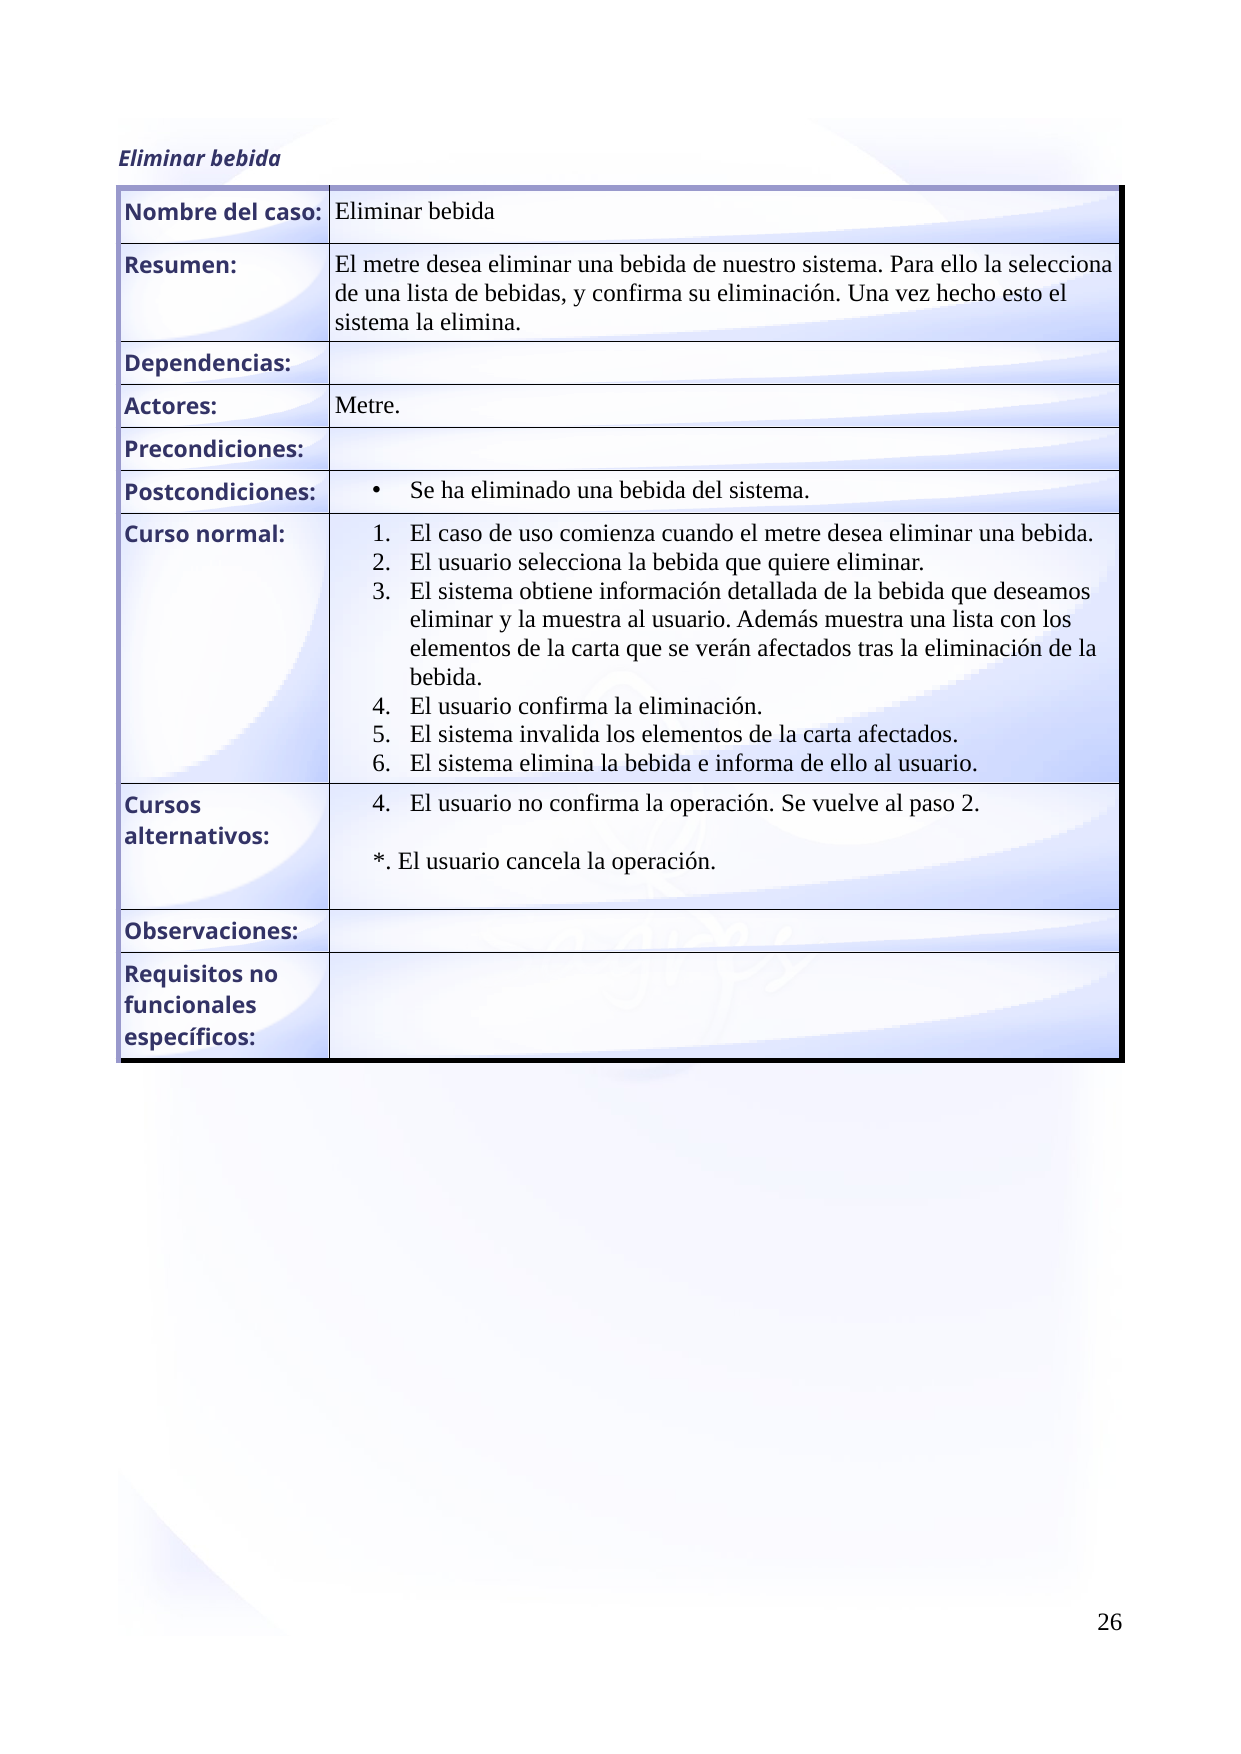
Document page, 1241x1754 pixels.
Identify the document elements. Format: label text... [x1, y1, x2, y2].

picture [118, 118, 1122, 143]
table_header Nombre del caso: [121, 191, 329, 243]
table_header Eliminar bebida [330, 191, 1119, 243]
table_cell Resumen: [121, 244, 329, 341]
picture [118, 173, 1122, 185]
table_cell [330, 953, 1119, 1057]
subtitle Eliminar bebida [118, 143, 1122, 173]
picture [118, 1063, 1122, 1636]
table_cell Postcondiciones: [121, 471, 329, 512]
table_cell El caso de uso comienza cuando el metre desea eliminar una bebida. El usuario selecciona la bebida que quiere eliminar. El sistema obtiene información detallada de la bebida que deseamos eliminar y la muestra al usuario. Además muestra una lista con los elementos de la carta que se verán afectados tras la eliminación de la bebida. El usuario confirma la eliminación. El sistema invalida los elementos de la carta afectados. El sistema elimina la bebida e informa de ello al usuario. [330, 514, 1119, 783]
table_cell Observaciones: [121, 910, 329, 952]
table_cell El usuario no confirma la operación. Se vuelve al paso 2. *. El usuario cancela la operación. [330, 784, 1119, 909]
table_cell El metre desea eliminar una bebida de nuestro sistema. Para ello la selecciona de una lista de bebidas, y confirma su eliminación. Una vez hecho esto el sistema la elimina. [330, 244, 1119, 341]
table_cell [330, 428, 1119, 469]
table_cell Actores: [121, 385, 329, 427]
table_cell Dependencias: [121, 342, 329, 384]
table_cell Metre. [330, 385, 1119, 427]
table_cell [330, 910, 1119, 952]
table_cell Requisitos no funcionales específicos: [121, 953, 329, 1057]
table_cell Cursos alternativos: [121, 784, 329, 909]
table_cell [330, 342, 1119, 384]
table_cell Curso normal: [121, 514, 329, 783]
table_cell Precondiciones: [121, 428, 329, 469]
table_cell Se ha eliminado una bebida del sistema. [330, 471, 1119, 512]
